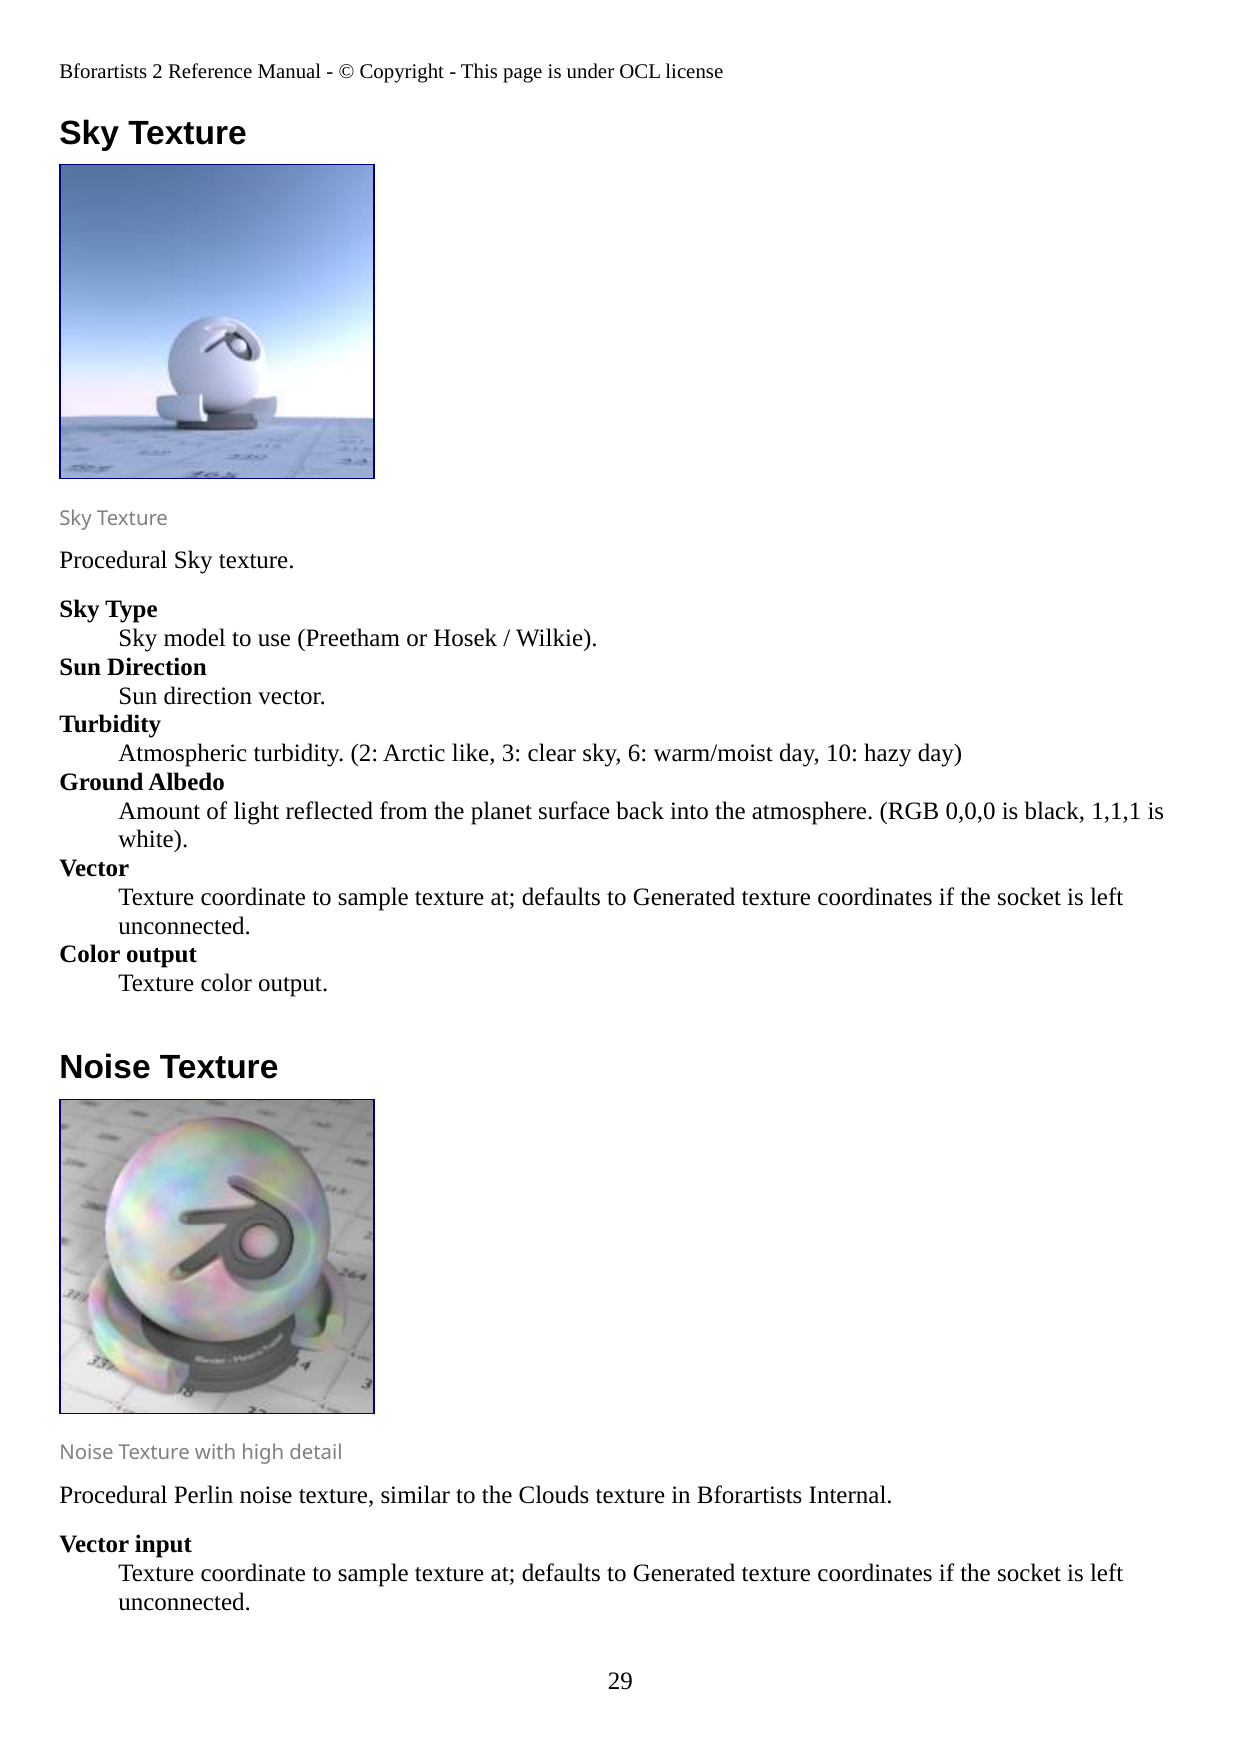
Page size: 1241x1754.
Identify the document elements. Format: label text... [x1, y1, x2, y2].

subtitle Ground Albedo [59, 767, 1181, 796]
list Atmospheric turbidity. (2: Arctic like, 3: clear sky, 6: warm/moist day, 10: hazy day) [118, 738, 1181, 767]
picture [61, 165, 373, 478]
subtitle Noise Texture [59, 1047, 1181, 1086]
list Sky model to use (Preetham or Hosek / Wilkie). [118, 623, 1181, 652]
subtitle Turbidity [59, 709, 1181, 738]
subtitle Color output [59, 939, 1181, 968]
list Amount of light reflected from the planet surface back into the atmosphere. (RGB 0,0,0 is black, 1,1,1 is white). [118, 796, 1181, 853]
subtitle Vector [59, 853, 1181, 882]
picture [61, 1100, 373, 1413]
list Texture color output. [118, 968, 1181, 997]
subtitle Vector input [59, 1529, 1181, 1558]
text Sky Texture [59, 500, 1181, 531]
list Texture coordinate to sample texture at; defaults to Generated texture coordinates if the socket is left unconnected. [118, 882, 1181, 939]
subtitle Sun Direction [59, 652, 1181, 681]
list Texture coordinate to sample texture at; defaults to Generated texture coordinates if the socket is left unconnected. [118, 1558, 1181, 1616]
list Sun direction vector. [118, 681, 1181, 709]
text Procedural Sky texture. [59, 546, 1181, 574]
subtitle Sky Type [59, 594, 1181, 623]
text Procedural Perlin noise texture, similar to the Clouds texture in Bforartists Internal. [59, 1480, 1181, 1509]
text Noise Texture with high detail [59, 1434, 1181, 1466]
subtitle Sky Texture [59, 113, 1181, 151]
